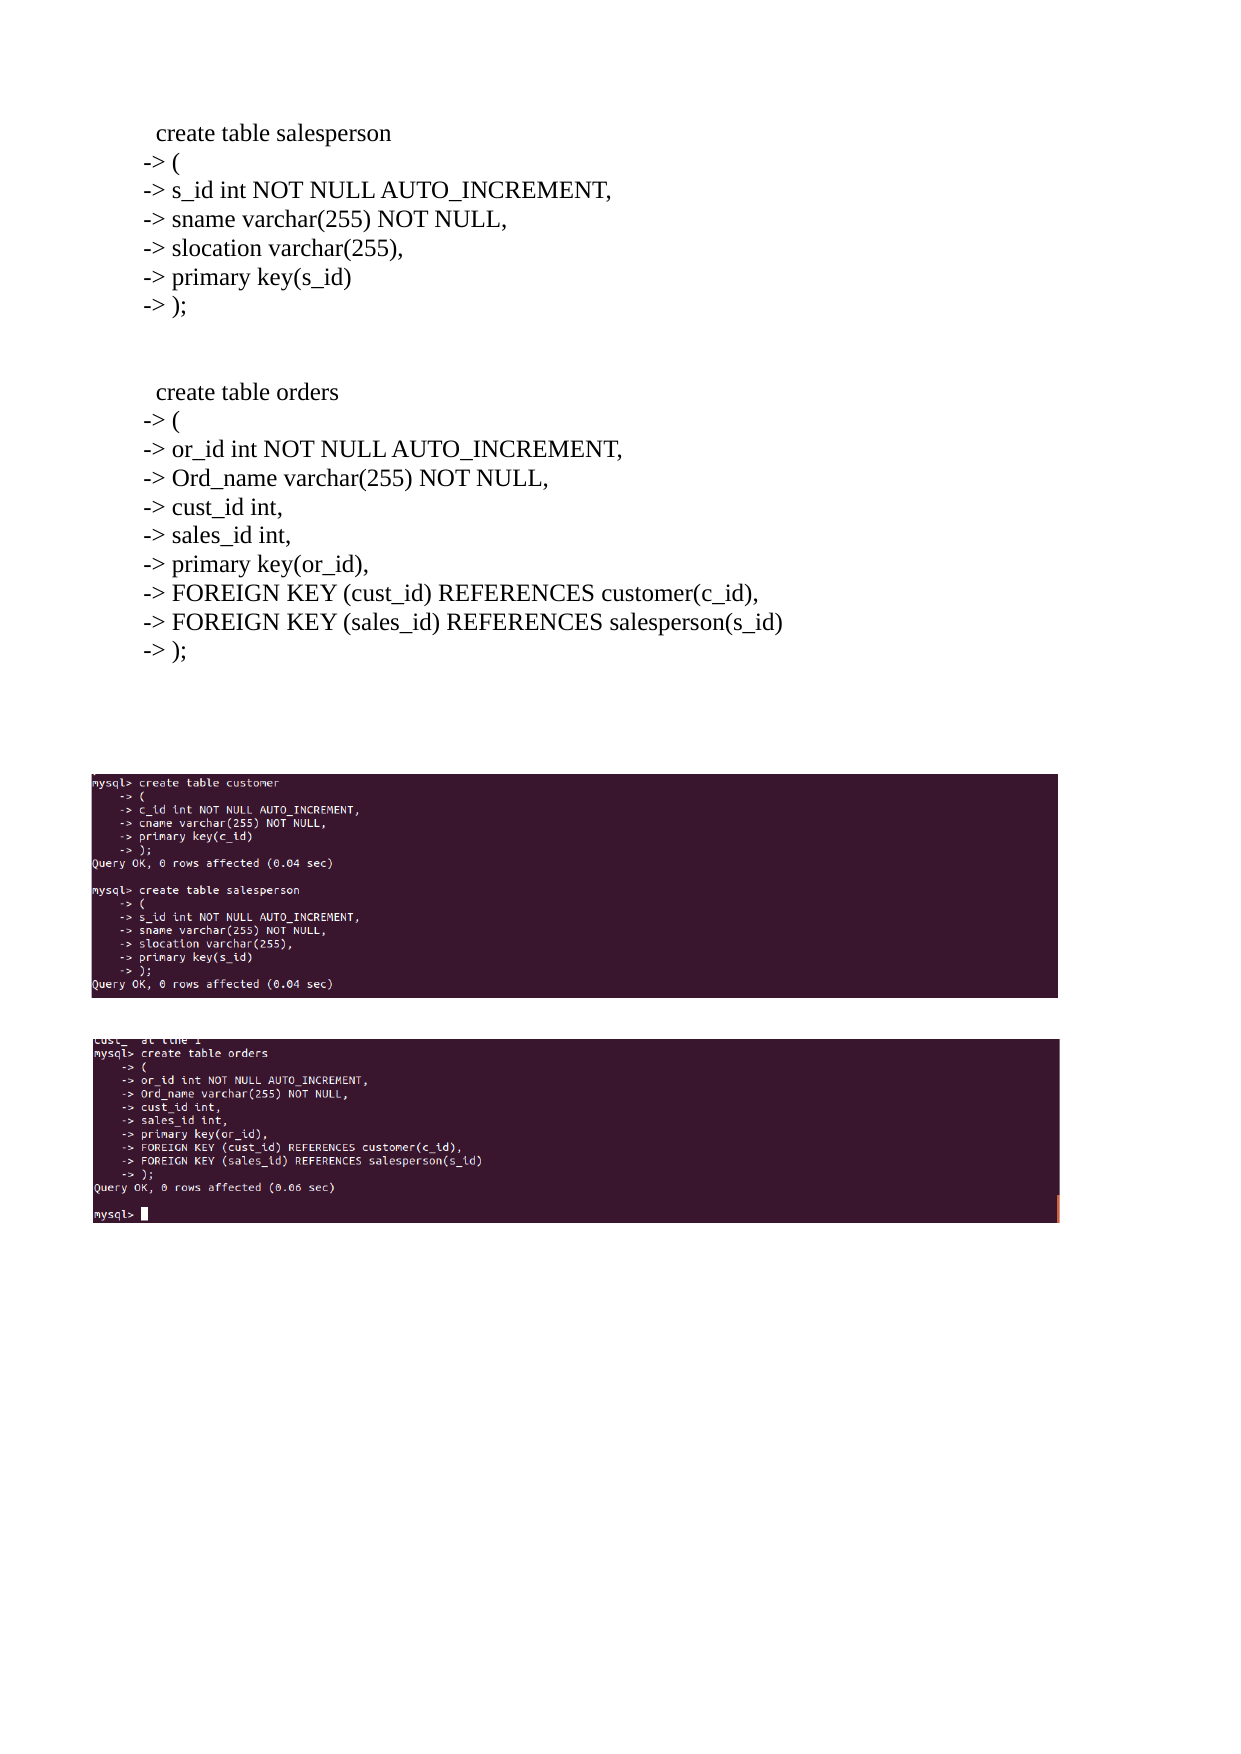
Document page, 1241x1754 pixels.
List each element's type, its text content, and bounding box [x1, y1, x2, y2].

text -> s_id int NOT NULL AUTO_INCREMENT, [118, 176, 1122, 204]
text create table salesperson [118, 118, 1122, 147]
text -> ); [118, 291, 1122, 319]
text -> FOREIGN KEY (sales_id) REFERENCES salesperson(s_id) [118, 607, 1122, 636]
picture [93, 1039, 1060, 1222]
text -> ( [118, 406, 1122, 434]
text -> sales_id int, [118, 521, 1122, 549]
text -> sname varchar(255) NOT NULL, [118, 204, 1122, 233]
text -> ( [118, 147, 1122, 176]
text -> ); [118, 636, 1122, 664]
text -> slocation varchar(255), [118, 233, 1122, 262]
text -> FOREIGN KEY (cust_id) REFERENCES customer(c_id), [118, 578, 1122, 607]
text -> primary key(s_id) [118, 262, 1122, 291]
text -> primary key(or_id), [118, 549, 1122, 578]
picture [91, 774, 1058, 998]
text -> or_id int NOT NULL AUTO_INCREMENT, [118, 434, 1122, 463]
text create table orders [118, 377, 1122, 406]
text -> cust_id int, [118, 492, 1122, 521]
text -> Ord_name varchar(255) NOT NULL, [118, 463, 1122, 492]
